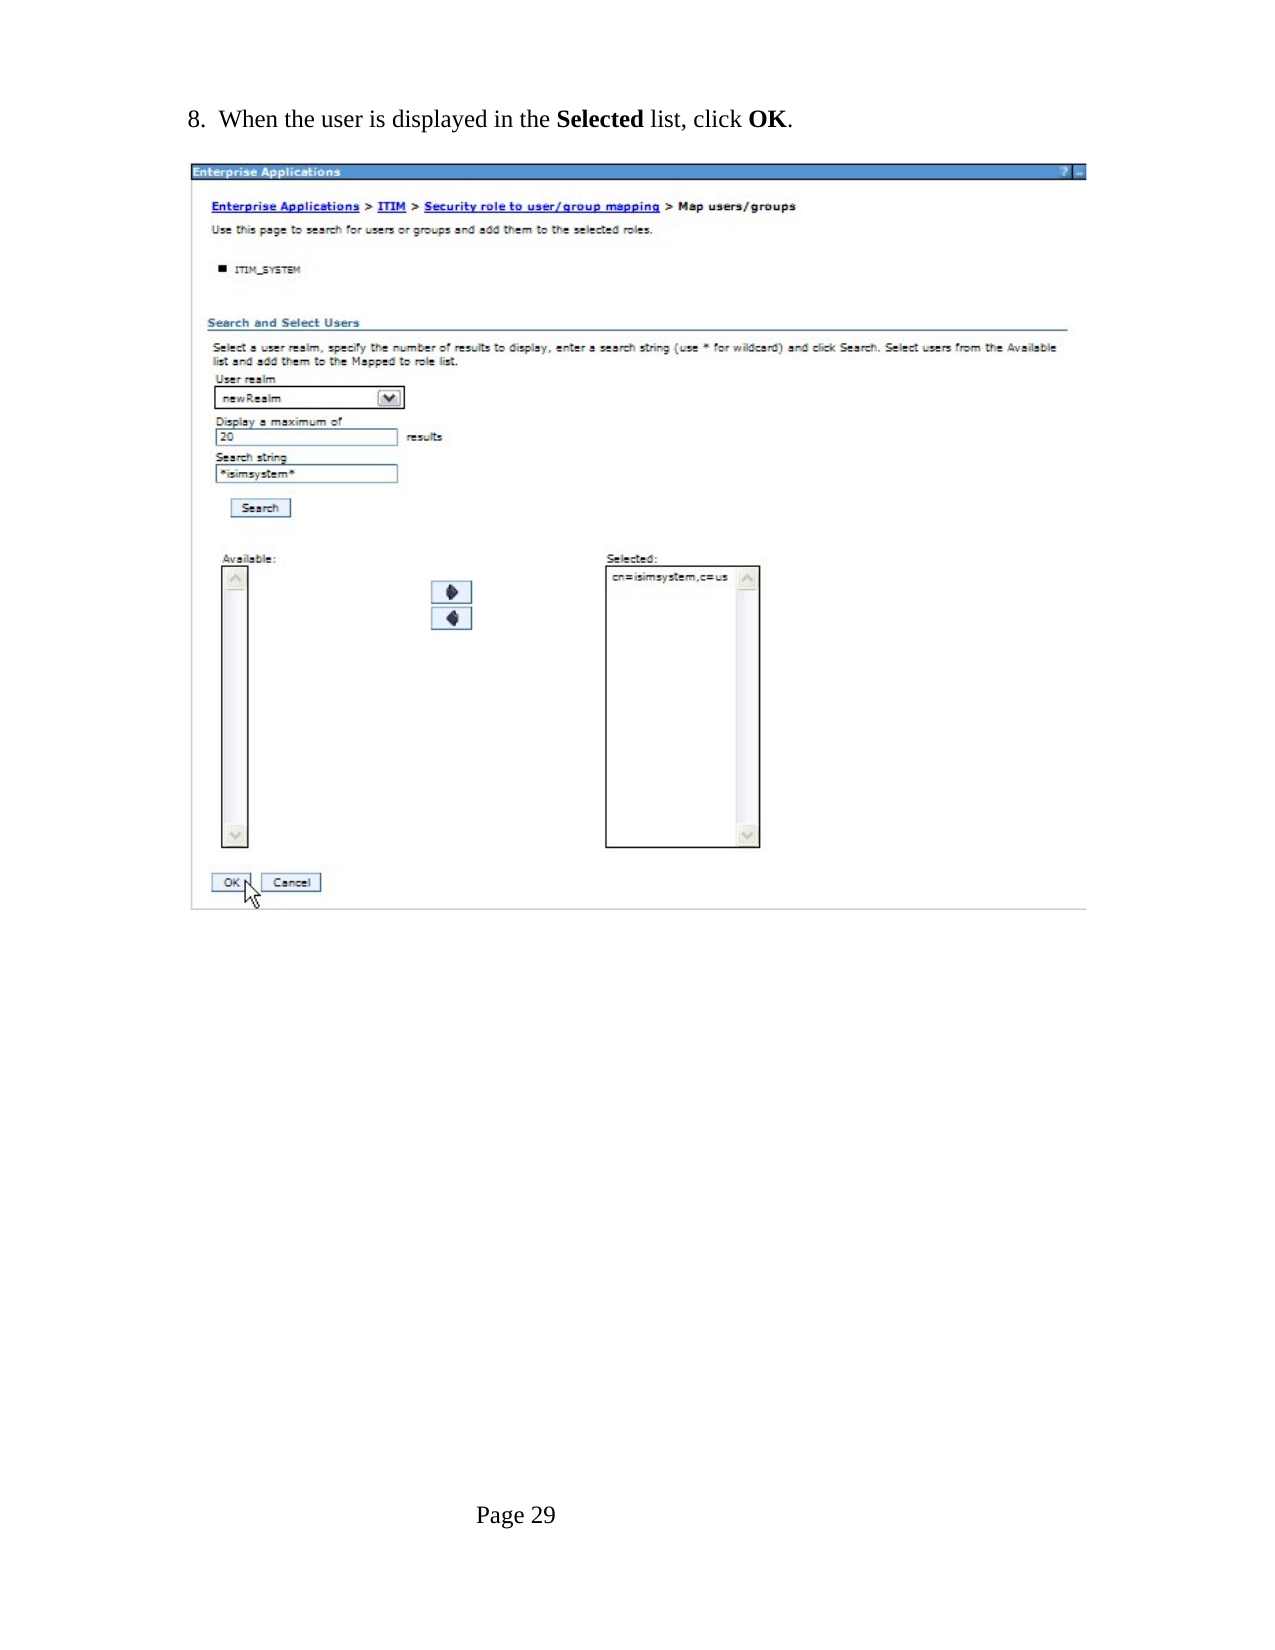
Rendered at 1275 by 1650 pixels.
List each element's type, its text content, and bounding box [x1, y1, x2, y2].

text 8. When the user is displayed in the Selected list, click OK. [187, 104, 1087, 132]
